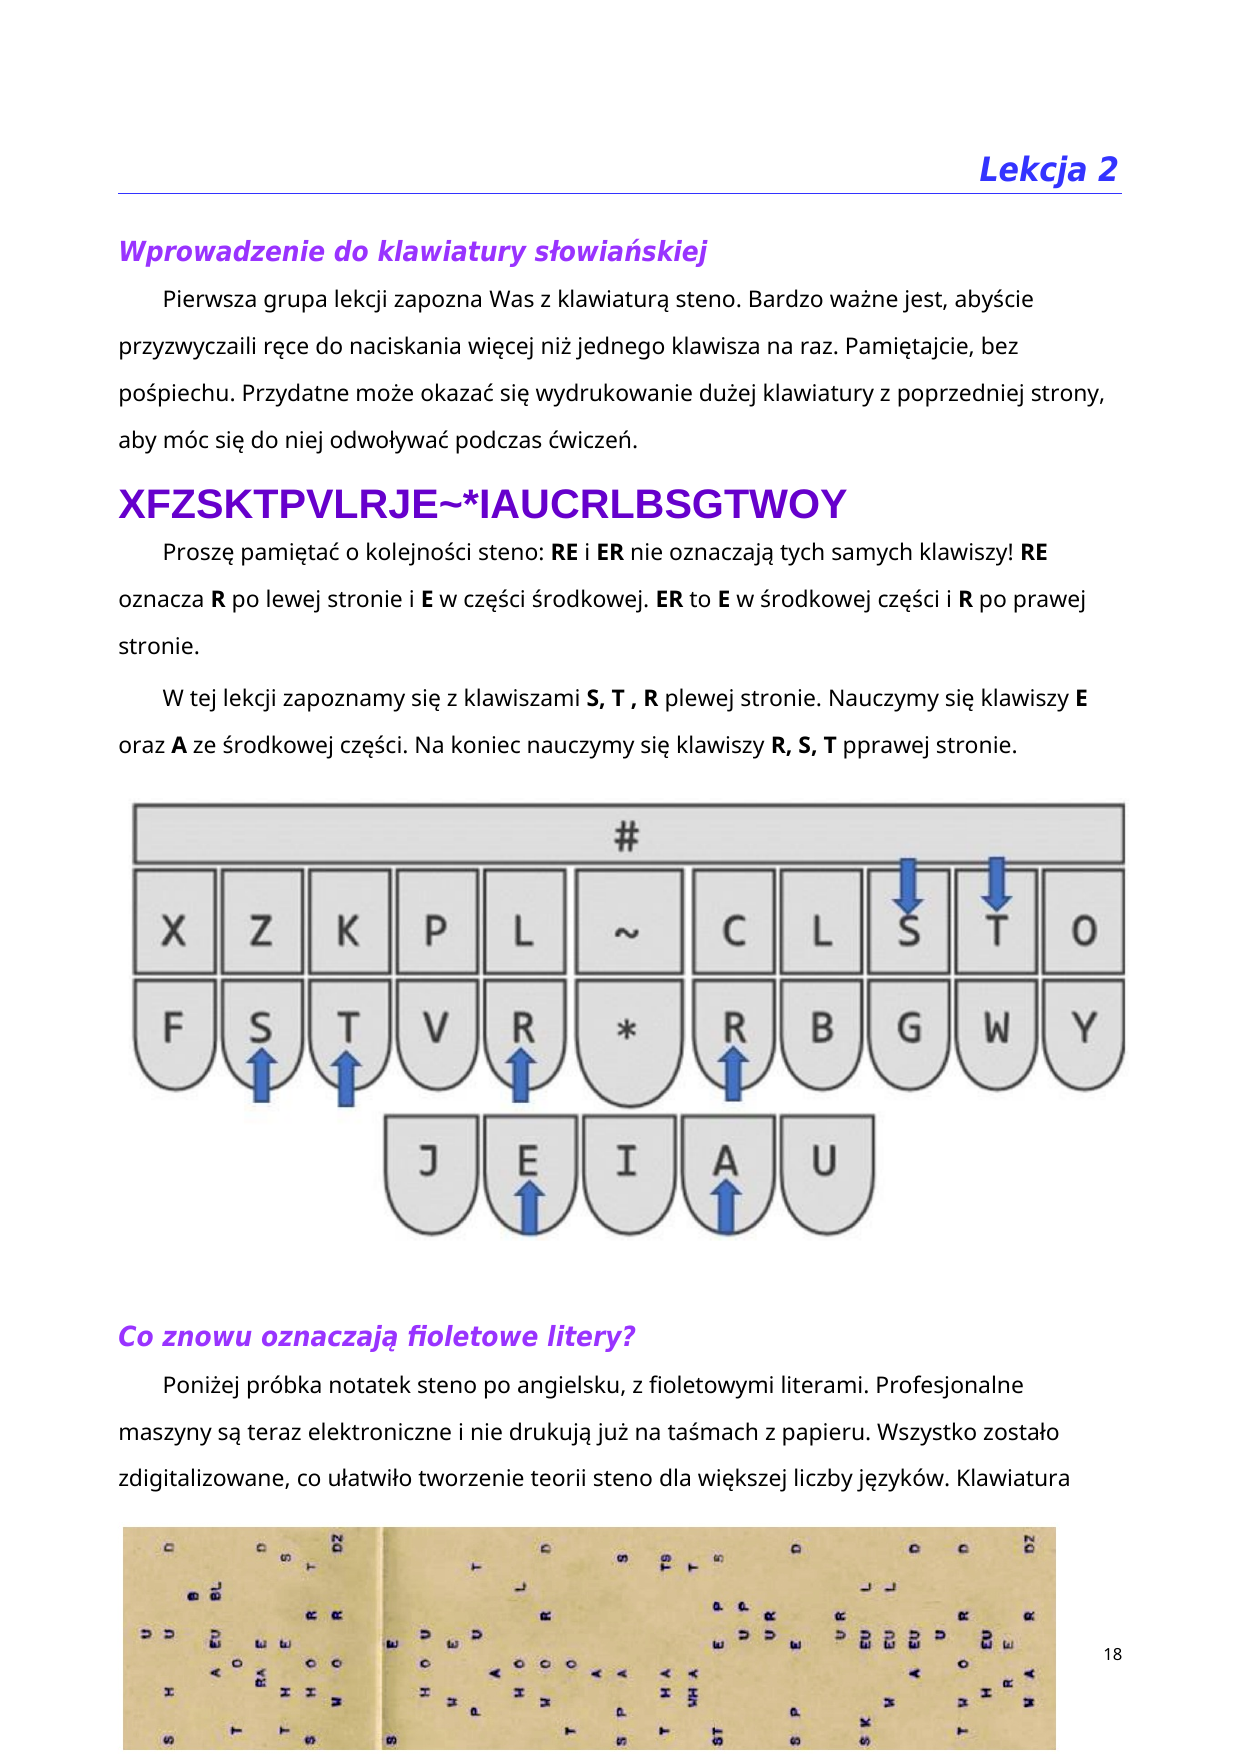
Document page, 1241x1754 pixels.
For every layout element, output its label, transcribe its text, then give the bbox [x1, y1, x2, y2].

subtitle Wprowadzenie do klawiatury słowiańskiej [118, 235, 1122, 268]
text Proszę pamiętać o kolejności steno: RE i ER nie oznaczają tych samych klawiszy! RE oznacza R po lewej stronie i E w części środkowej. ER to E w środkowej części i R po prawej stronie. [118, 536, 1122, 661]
picture [126, 798, 1131, 1243]
text Pierwsza grupa lekcji zapozna Was z klawiaturą steno. Bardzo ważne jest, abyście przyzwyczaili ręce do naciskania więcej niż jednego klawisza na raz. Pamiętajcie, bez pośpiechu. Przydatne może okazać się wydrukowanie dużej klawiatury z poprzedniej strony, aby móc się do niej odwoływać podczas ćwiczeń. [118, 283, 1122, 455]
picture [117, 1522, 1061, 1754]
text XFZSKTPVLRJE~*IAUCRLBSGTWOY [118, 479, 1122, 527]
subtitle Co znowu oznaczają fioletowe litery? [118, 1321, 1122, 1353]
text W tej lekcji zapoznamy się z klawiszami S, T , R plewej stronie. Nauczymy się klawiszy E oraz A ze środkowej części. Na koniec nauczymy się klawiszy R, S, T pprawej stronie. [118, 682, 1122, 760]
subtitle Lekcja 2 [118, 148, 1122, 193]
text Poniżej próbka notatek steno po angielsku, z fioletowymi literami. Profesjonalne maszyny są teraz elektroniczne i nie drukują już na taśmach z papieru. Wszystko zostało zdigitalizowane, co ułatwiło tworzenie teorii steno dla większej liczby języków. Klawiatura [118, 1369, 1122, 1494]
